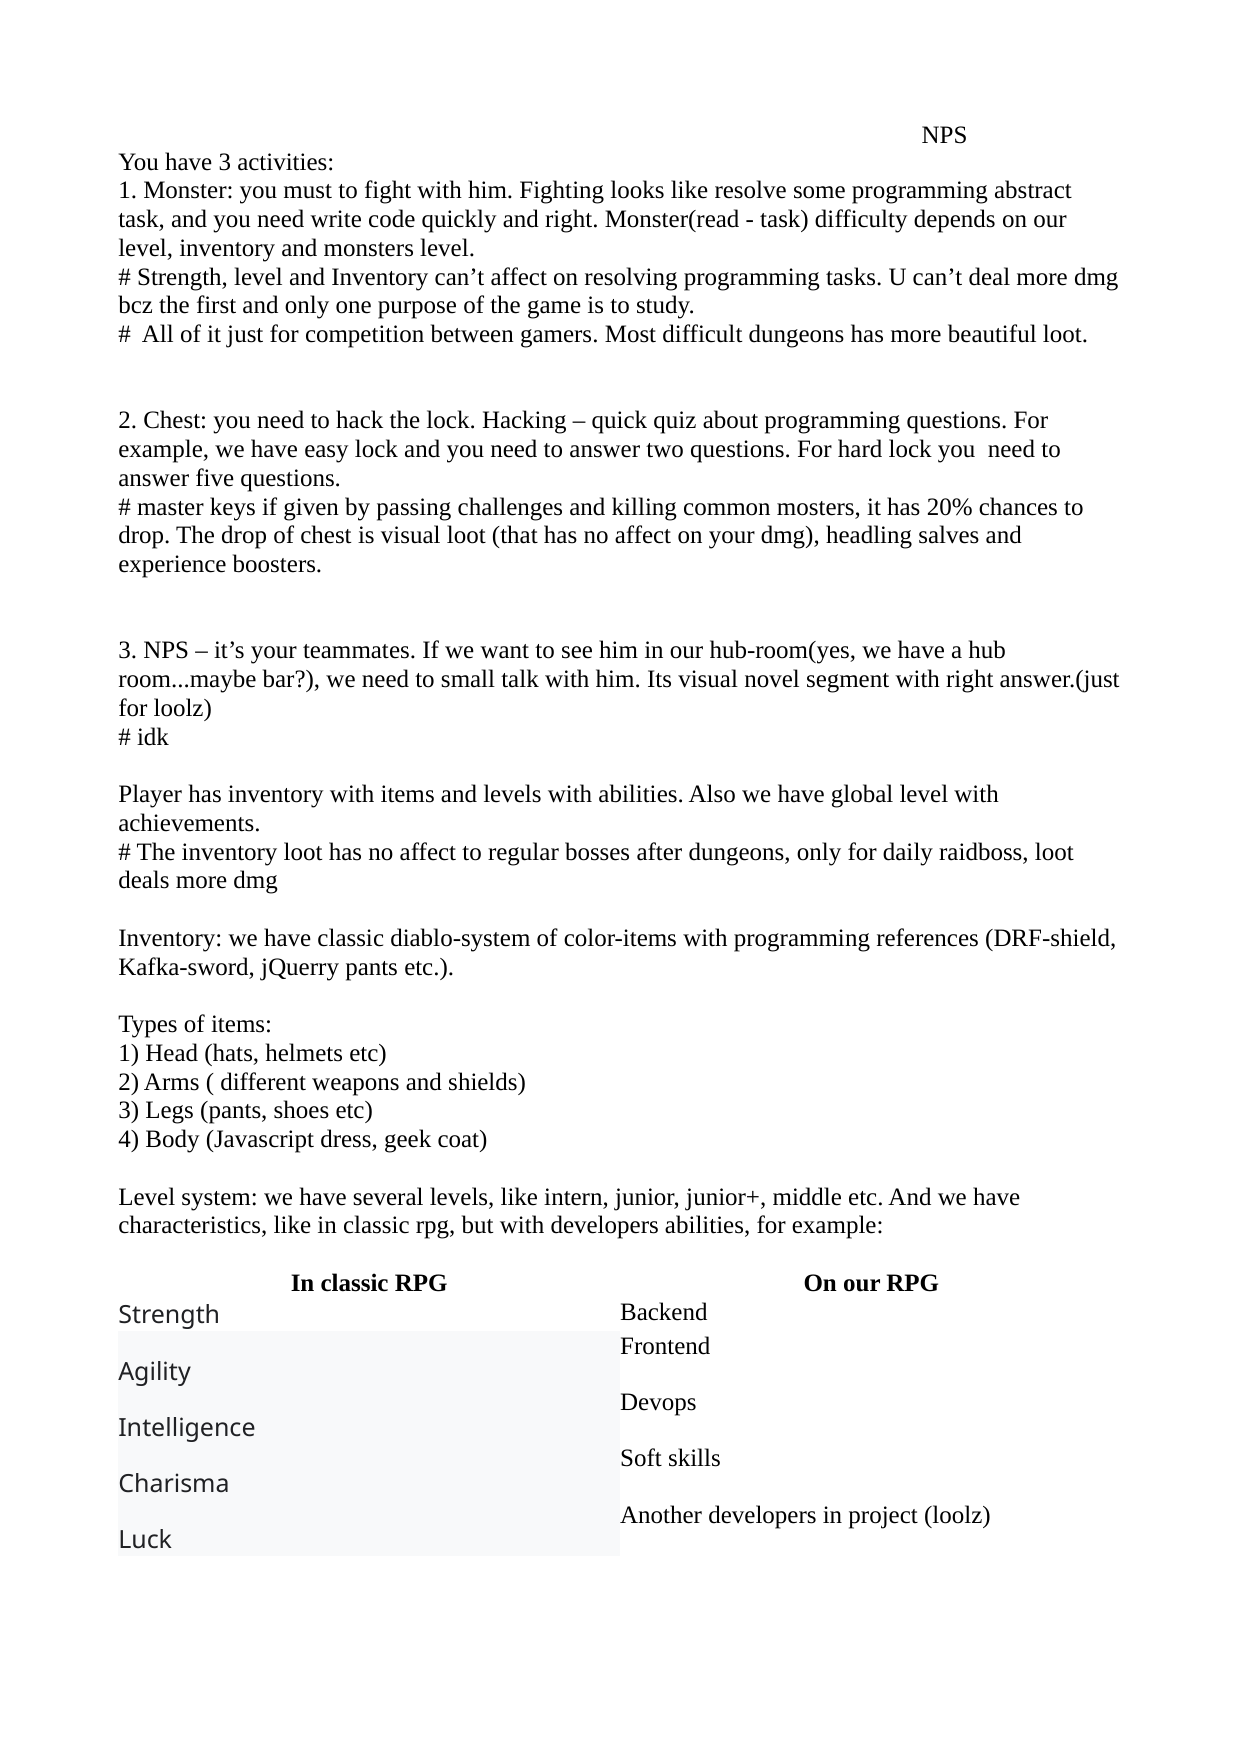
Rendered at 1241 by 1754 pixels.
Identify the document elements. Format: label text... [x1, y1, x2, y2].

text 3. NPS – it’s your teammates. If we want to see him in our hub-room(yes, we have a hub room...maybe bar?), we need to small talk with him. Its visual novel segment with right answer.(just for loolz) [118, 636, 1122, 722]
text 4) Body (Javascript dress, geek coat) [118, 1124, 1122, 1153]
table_cell Backend [620, 1297, 1122, 1331]
text 2. Chest: you need to hack the lock. Hacking – quick quiz about programming questions. For example, we have easy lock and you need to answer two questions. For hard lock you need to answer five questions. [118, 406, 1122, 492]
text Player has inventory with items and levels with abilities. Also we have global level with achievements. [118, 779, 1122, 837]
text # idk [118, 722, 1122, 751]
table_header In classic RPG [118, 1268, 620, 1297]
table_cell Frontend [620, 1331, 1122, 1387]
text Types of items: [118, 1009, 1122, 1038]
text # master keys if given by passing challenges and killing common mosters, it has 20% chances to drop. The drop of chest is visual loot (that has no affect on your dmg), headling salves and experience boosters. [118, 492, 1122, 578]
table_header On our RPG [620, 1268, 1122, 1297]
text You have 3 activities: [118, 147, 1122, 176]
text 1. Monster: you must to fight with him. Fighting looks like resolve some programming abstract task, and you need write code quickly and right. Monster(read - task) difficulty depends on our level, inventory and monsters level. [118, 176, 1122, 262]
text # All of it just for competition between gamers. Most difficult dungeons has more beautiful loot. [118, 319, 1122, 348]
text 2) Arms ( different weapons and shields) [118, 1067, 1122, 1096]
text Level system: we have several levels, like intern, junior, junior+, middle etc. And we have characteristics, like in classic rpg, but with developers abilities, for example: [118, 1182, 1122, 1239]
text 3) Legs (pants, shoes etc) [118, 1096, 1122, 1124]
table_cell Another developers in project (loolz) [620, 1500, 1122, 1556]
text 1) Head (hats, helmets etc) [118, 1038, 1122, 1067]
table_cell Devops [620, 1387, 1122, 1443]
table_cell Soft skills [620, 1444, 1122, 1500]
text # The inventory loot has no affect to regular bosses after dungeons, only for daily raidboss, loot deals more dmg [118, 837, 1122, 894]
table_cell Strength [118, 1297, 620, 1331]
text Inventory: we have classic diablo-system of color-items with programming references (DRF-shield, Kafka-sword, jQuerry pants etc.). [118, 923, 1122, 981]
text # Strength, level and Inventory can’t affect on resolving programming tasks. U can’t deal more dmg bcz the first and only one purpose of the game is to study. [118, 262, 1122, 319]
